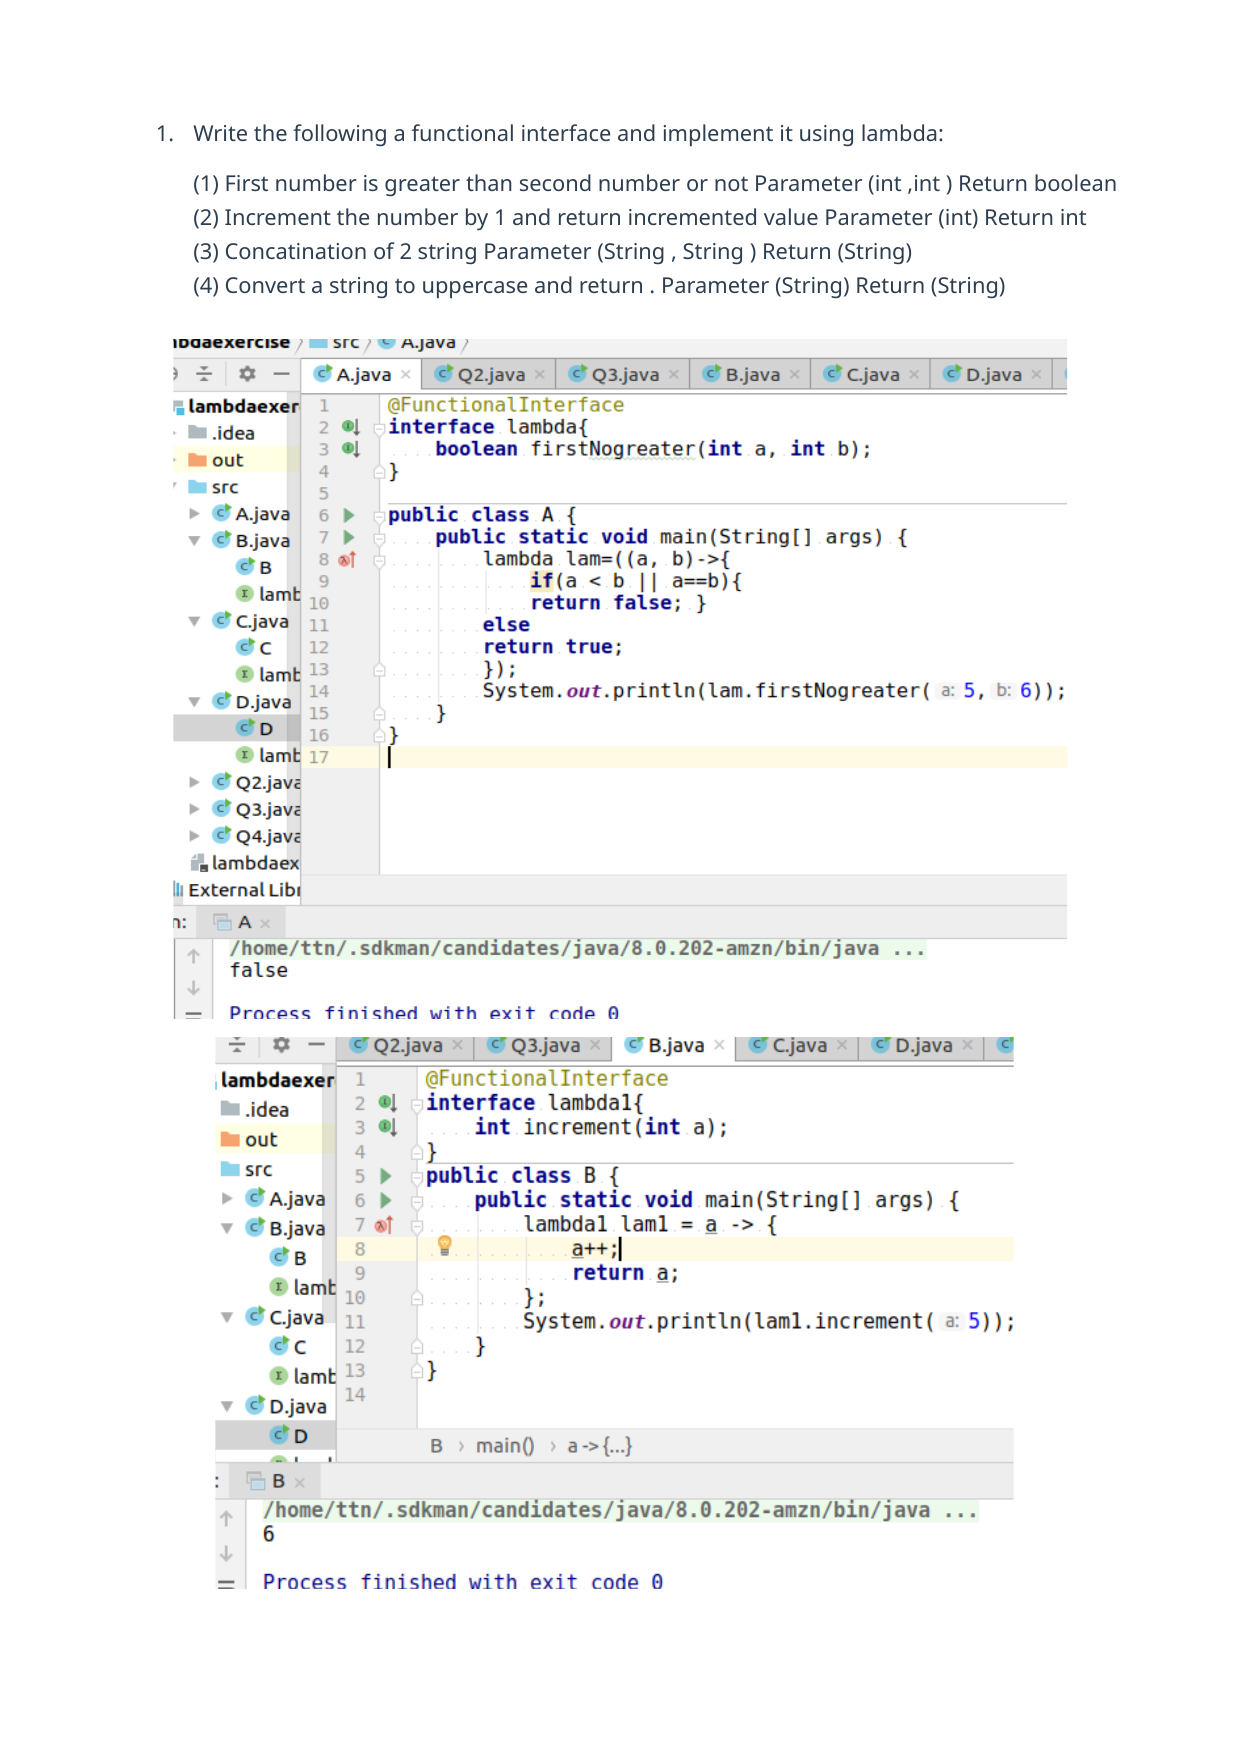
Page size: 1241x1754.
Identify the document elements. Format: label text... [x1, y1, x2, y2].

picture [215, 1037, 1014, 1589]
picture [173, 339, 1068, 1019]
list (2) Increment the number by 1 and return incremented value Parameter (int) Return int [156, 202, 1122, 232]
list (1) First number is greater than second number or not Parameter (int ,int ) Return boolean [156, 168, 1122, 198]
list (4) Convert a string to uppercase and return . Parameter (String) Return (String) [156, 270, 1122, 300]
list (3) Concatination of 2 string Parameter (String , String ) Return (String) [156, 236, 1122, 266]
list Write the following a functional interface and implement it using lambda: [156, 118, 1122, 148]
